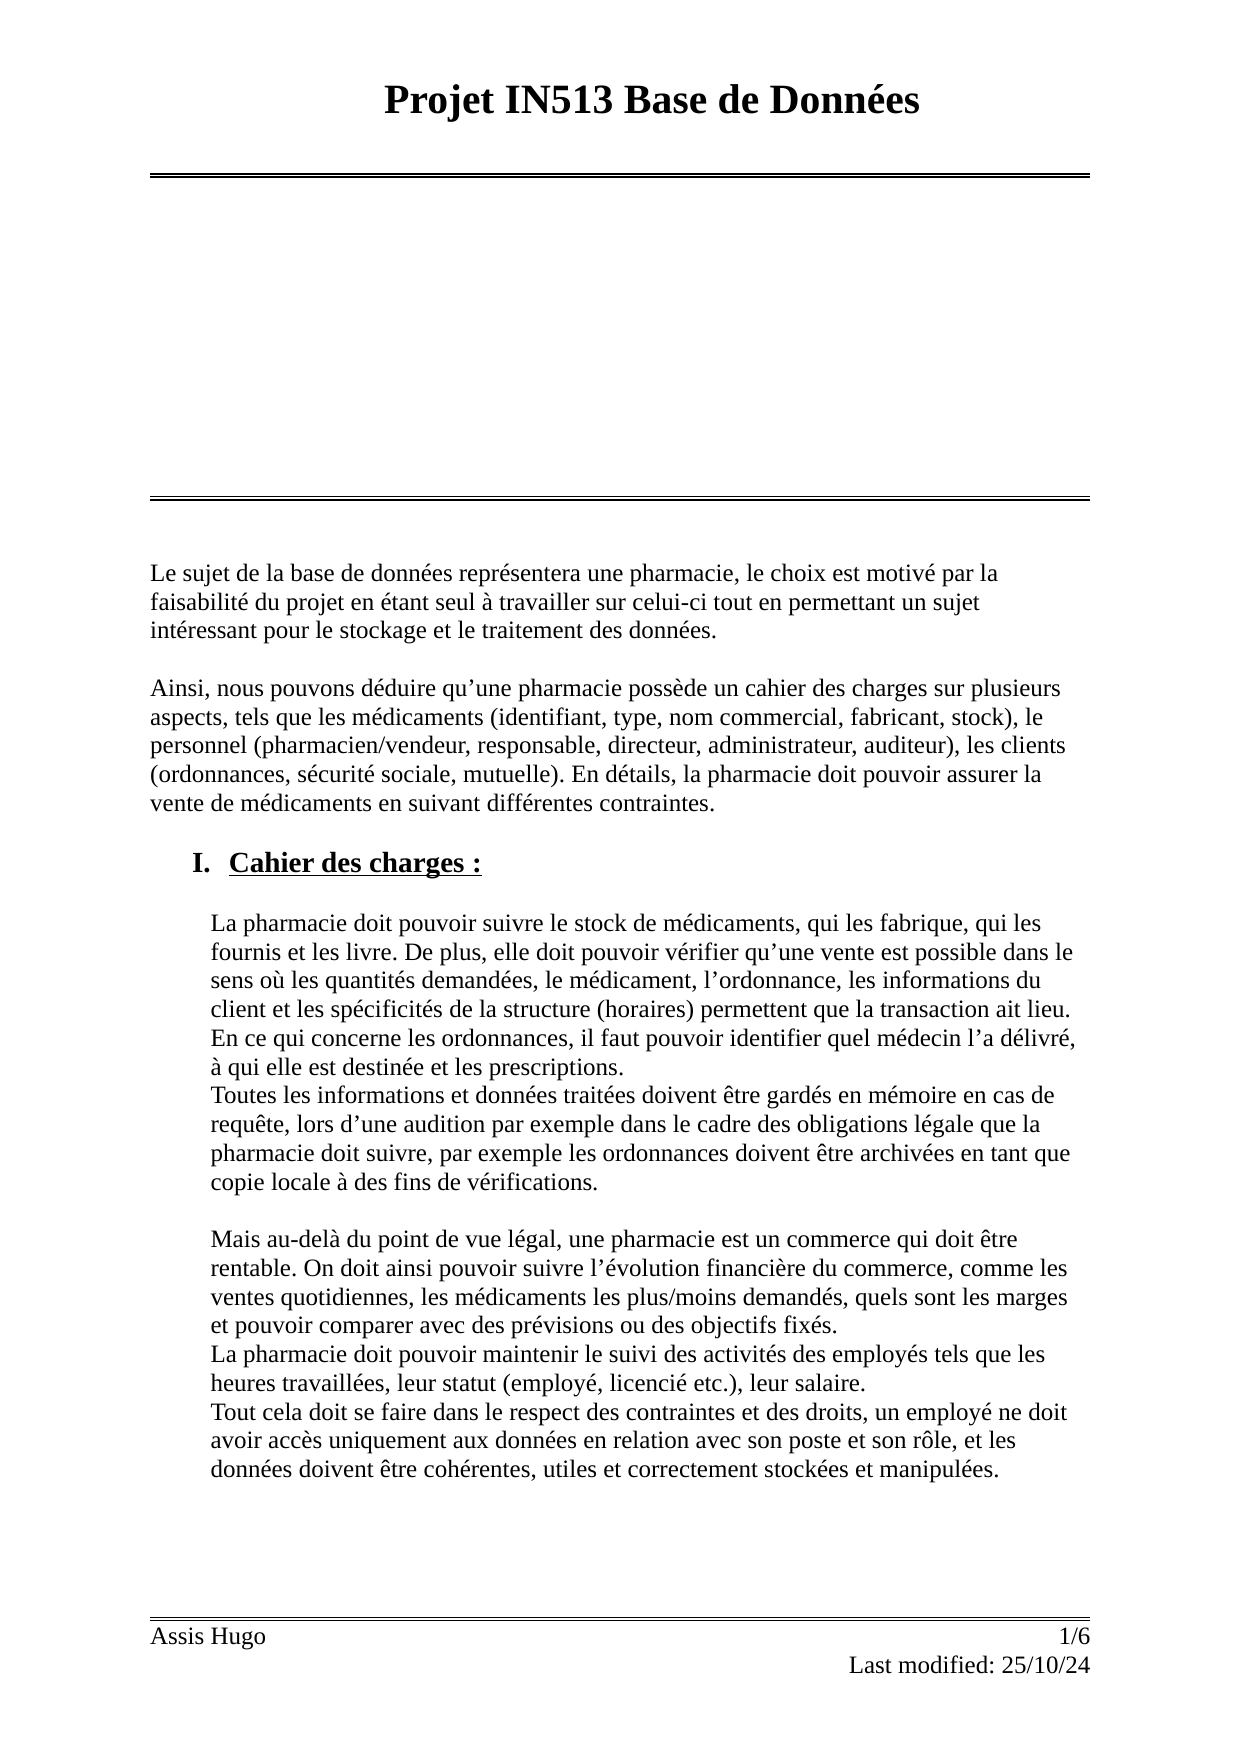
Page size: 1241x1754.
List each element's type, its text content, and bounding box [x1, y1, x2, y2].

text Le sujet de la base de données représentera une pharmacie, le choix est motivé par la faisabilité du projet en étant seul à travailler sur celui-ci tout en permettant un sujet intéressant pour le stockage et le traitement des données. [150, 558, 1090, 644]
list Cahier des charges : [210, 846, 1090, 879]
text Tout cela doit se faire dans le respect des contraintes et des droits, un employé ne doit avoir accès uniquement aux données en relation avec son poste et son rôle, et les données doivent être cohérentes, utiles et correctement stockées et manipulées. [210, 1397, 1090, 1483]
text Toutes les informations et données traitées doivent être gardés en mémoire en cas de requête, lors d’une audition par exemple dans le cadre des obligations légale que la pharmacie doit suivre, par exemple les ordonnances doivent être archivées en tant que copie locale à des fins de vérifications. [210, 1080, 1090, 1195]
text Ainsi, nous pouvons déduire qu’une pharmacie possède un cahier des charges sur plusieurs aspects, tels que les médicaments (identifiant, type, nom commercial, fabricant, stock), le personnel (pharmacien/vendeur, responsable, directeur, administrateur, auditeur), les clients (ordonnances, sécurité sociale, mutuelle). En détails, la pharmacie doit pouvoir assurer la vente de médicaments en suivant différentes contraintes. [150, 673, 1090, 817]
text La pharmacie doit pouvoir maintenir le suivi des activités des employés tels que les heures travaillées, leur statut (employé, licencié etc.), leur salaire. [210, 1339, 1090, 1397]
text En ce qui concerne les ordonnances, il faut pouvoir identifier quel médecin l’a délivré, à qui elle est destinée et les prescriptions­. [210, 1023, 1090, 1080]
text Mais au-delà du point de vue légal, une pharmacie est un commerce qui doit être rentable. On doit ainsi pouvoir suivre l’évolution financière du commerce, comme les ventes quotidiennes, les médicaments les plus/moins demandés, quels sont les marges et pouvoir comparer avec des prévisions ou des objectifs fixés. [210, 1224, 1090, 1339]
text La pharmacie doit pouvoir suivre le stock de médicaments, qui les fabrique, qui les fournis et les livre. De plus, elle doit pouvoir vérifier qu’une vente est possible dans le sens où les quantités demandées, le médicament, l’ordonnance, les informations du client et les spécificités de la structure (horaires) permettent que la transaction ait lieu. [210, 908, 1090, 1023]
